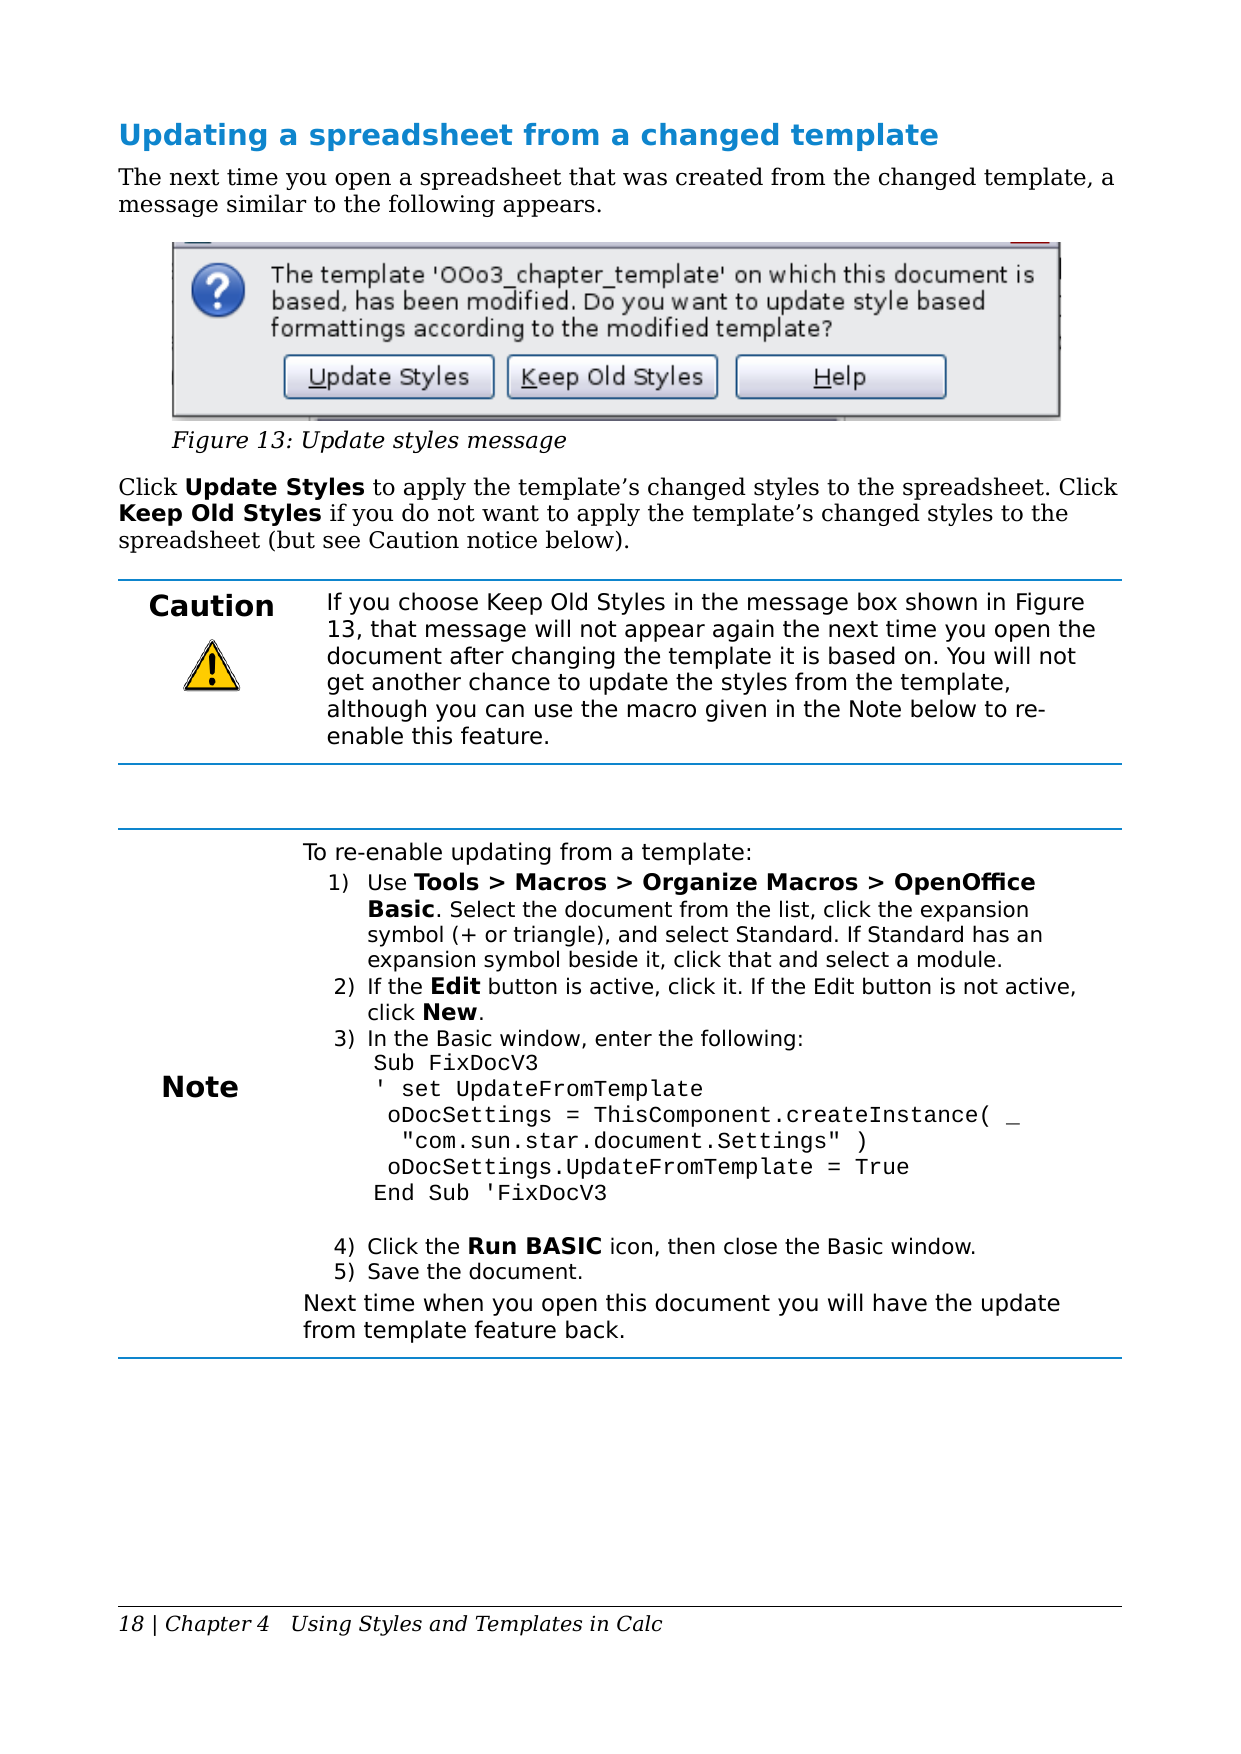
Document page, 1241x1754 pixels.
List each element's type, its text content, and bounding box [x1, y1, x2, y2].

table_header Caution [118, 581, 305, 762]
picture [179, 635, 244, 695]
picture [171, 242, 1062, 421]
subtitle Updating a spreadsheet from a changed template [118, 118, 1122, 152]
table_header To re-enable updating from a template: Use Tools > Macros > Organize Macros > OpenOffice Basic. Select the document from the list, click the expansion symbol (+ or triangle), and select Standard. If Standard has an expansion symbol beside it, click that and select a module. If the Edit button is active, click it. If the Edit button is not active, click New. In the Basic window, enter the following: Sub FixDocV3 ' set UpdateFromTemplate oDocSettings = ThisComponent.createInstance( _ "com.sun.star.document.Settings" ) oDocSettings.UpdateFromTemplate = True End Sub 'FixDocV3 Click the Run BASIC icon, then close the Basic window. Save the document. Next time when you open this document you will have the update from template feature back. [281, 830, 1122, 1357]
table_header Note [118, 830, 281, 1357]
text The next time you open a spreadsheet that was created from the changed template, a message similar to the following appears. [118, 164, 1122, 218]
table_header If you choose Keep Old Styles in the message box shown in Figure 13, that message will not appear again the next time you open the document after changing the template it is based on. You will not get another chance to update the styles from the template, although you can use the macro given in the Note below to re-enable this feature. [305, 581, 1122, 762]
text Figure 13: Update styles message [172, 427, 1068, 453]
text Click Update Styles to apply the template’s changed styles to the spreadsheet. Click Keep Old Styles if you do not want to apply the template’s changed styles to the spreadsheet (but see Caution notice below). [118, 474, 1122, 554]
